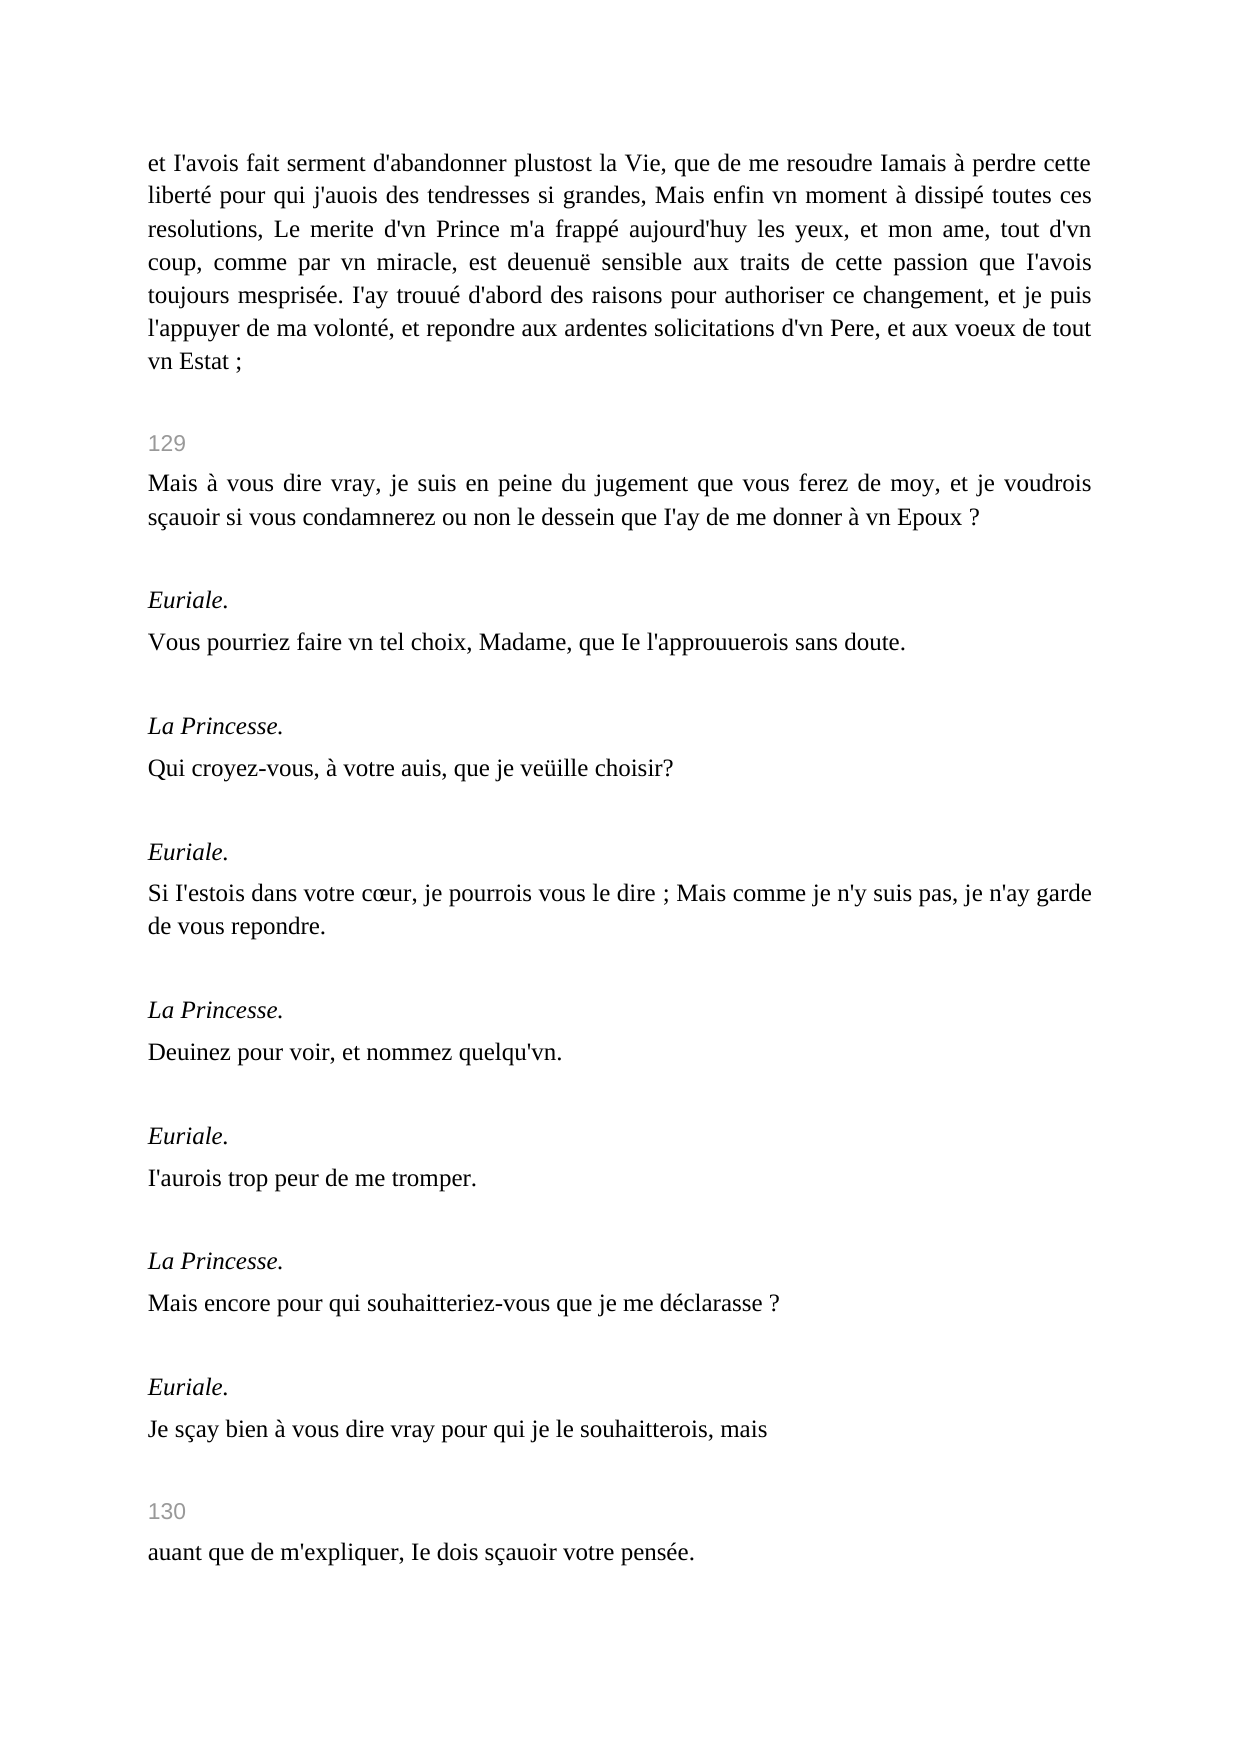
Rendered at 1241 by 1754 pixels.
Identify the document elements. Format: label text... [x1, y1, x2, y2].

text La Princesse. [148, 1246, 1093, 1275]
text I'aurois trop peur de me tromper. [148, 1163, 1093, 1191]
text Euriale. [148, 837, 1093, 865]
text La Princesse. [148, 711, 1093, 740]
text Vous pourriez faire vn tel choix, Madame, que Ie l'approuuerois sans doute. [148, 627, 1093, 656]
text Qui croyez-vous, à votre auis, que je veüille choisir? [148, 753, 1093, 782]
text auant que de m'expliquer, Ie dois sçauoir votre pensée. [148, 1537, 1093, 1566]
text Je sçay bien à vous dire vray pour qui je le souhaitterois, mais [148, 1414, 1093, 1443]
text Deuinez pour voir, et nommez quelqu'vn. [148, 1037, 1093, 1066]
text 130 [186, 1498, 1093, 1524]
text Mais à vous dire vray, je suis en peine du jugement que vous ferez de moy, et je voudrois sçauoir si vous condamnerez ou non le dessein que I'ay de me donner à vn Epoux ? [148, 468, 1093, 530]
text Euriale. [148, 1372, 1093, 1401]
text Euriale. [148, 1121, 1093, 1149]
text Mais encore pour qui souhaitteriez-vous que je me déclarasse ? [148, 1288, 1093, 1317]
text La Princesse. [148, 995, 1093, 1024]
text et I'avois fait serment d'abandonner plustost la Vie, que de me resoudre Iamais à perdre cette liberté pour qui j'auois des tendresses si grandes, Mais enfin vn moment à dissipé toutes ces resolutions, Le merite d'vn Prince m'a frappé aujourd'huy les yeux, et mon ame, tout d'vn coup, comme par vn miracle, est deuenuë sensible aux traits de cette passion que I'avois toujours mesprisée. I'ay trouué d'abord des raisons pour authoriser ce changement, et je puis l'appuyer de ma volonté, et repondre aux ardentes solicitations d'vn Pere, et aux voeux de tout vn Estat ; [148, 148, 1093, 374]
text Si I'estois dans votre cœur, je pourrois vous le dire ; Mais comme je n'y suis pas, je n'ay garde de vous repondre. [148, 878, 1093, 940]
text 129 [148, 429, 1093, 456]
text Euriale. [148, 585, 1093, 614]
